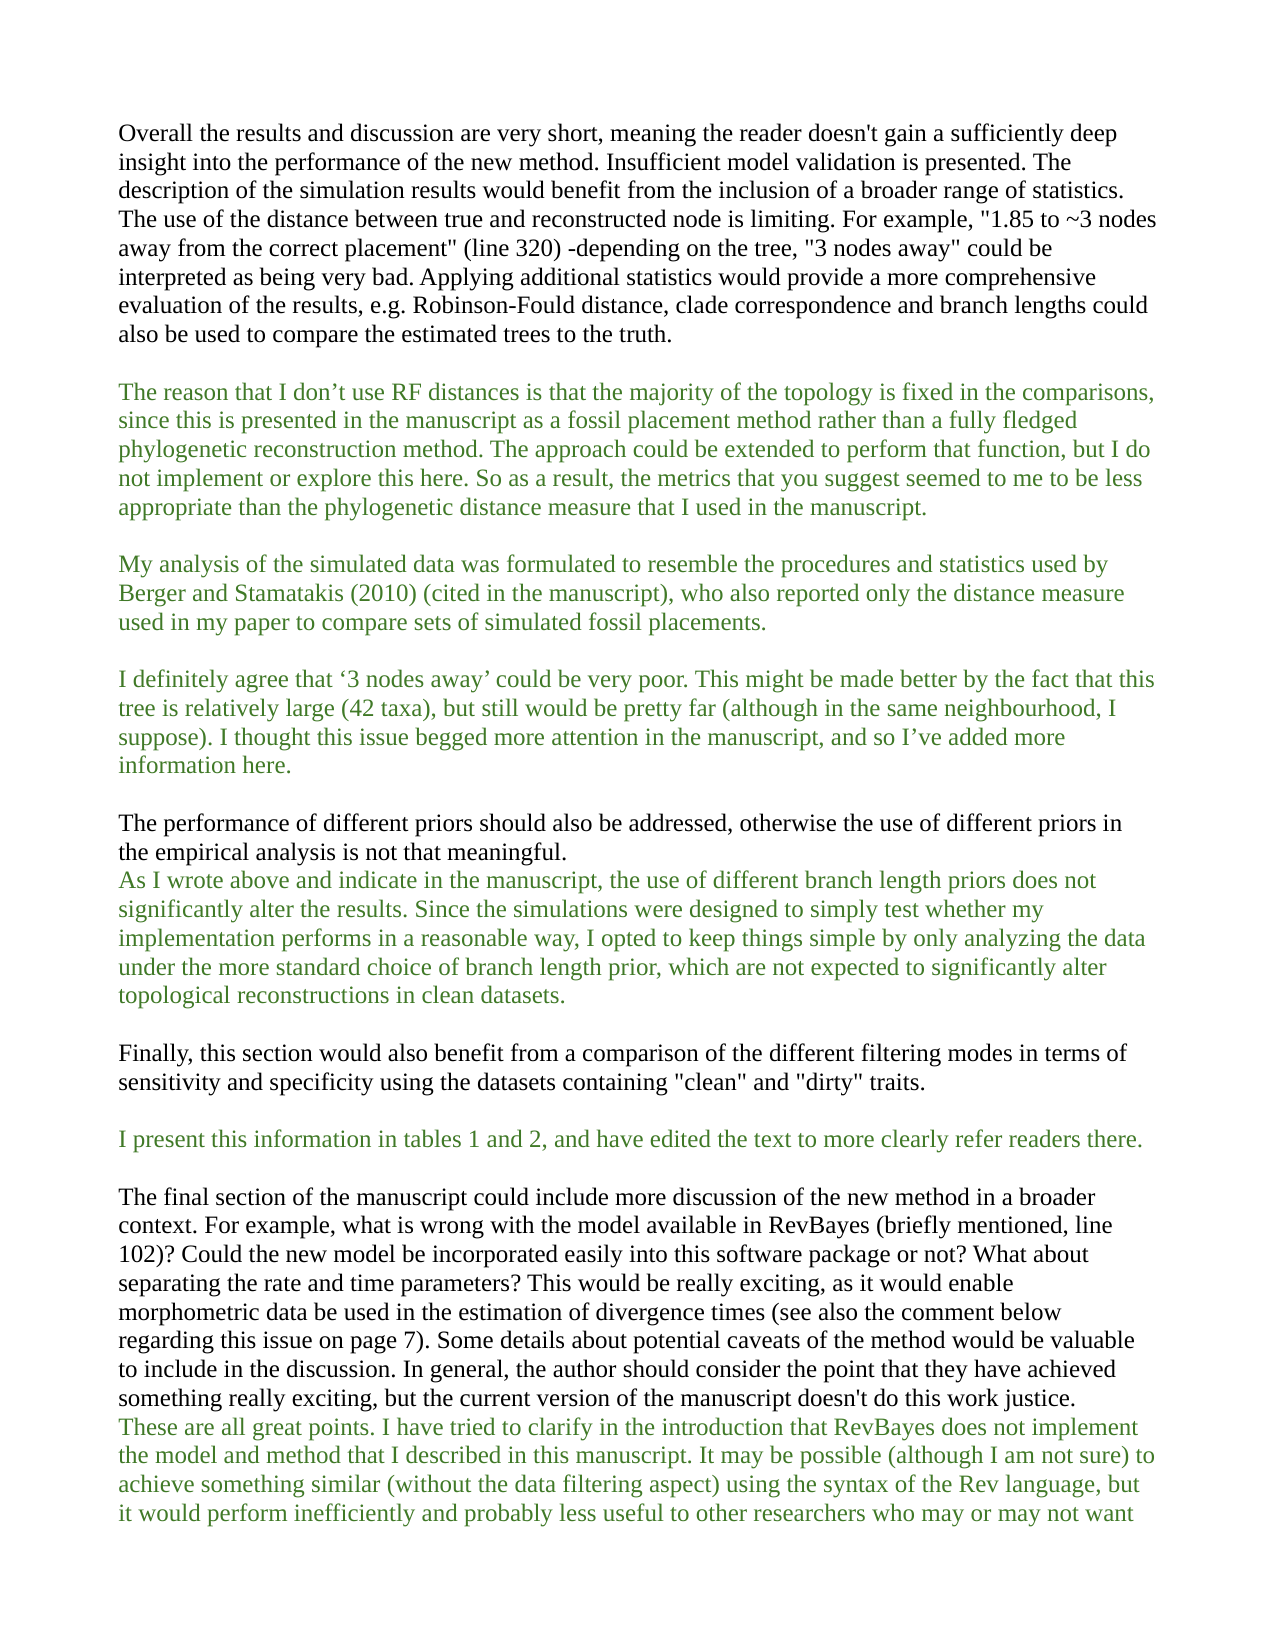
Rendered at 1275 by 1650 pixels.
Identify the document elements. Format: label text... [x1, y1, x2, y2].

text something really exciting, but the current version of the manuscript doesn't do this work justice. [118, 1383, 1157, 1412]
text As I wrote above and indicate in the manuscript, the use of different branch length priors does not significantly alter the results. Since the simulations were designed to simply test whether my implementation performs in a reasonable way, I opted to keep things simple by only analyzing the data under the more standard choice of branch length prior, which are not expected to significantly alter topological reconstructions in clean datasets. [118, 866, 1157, 1009]
text The performance of different priors should also be addressed, otherwise the use of different priors in the empirical analysis is not that meaningful. [118, 808, 1157, 866]
text Finally, this section would also benefit from a comparison of the different filtering modes in terms of sensitivity and specificity using the datasets containing "clean" and "dirty" traits. [118, 1038, 1157, 1096]
text to include in the discussion. In general, the author should consider the point that they have achieved [118, 1354, 1157, 1383]
text I present this information in tables 1 and 2, and have edited the text to more clearly refer readers there. [118, 1124, 1157, 1153]
text Overall the results and discussion are very short, meaning the reader doesn't gain a sufficiently deep [118, 118, 1157, 147]
text 102)? Could the new model be incorporated easily into this software package or not? What about [118, 1239, 1157, 1268]
text These are all great points. I have tried to clarify in the introduction that RevBayes does not implement the model and method that I described in this manuscript. It may be possible (although I am not sure) to achieve something similar (without the data filtering aspect) using the syntax of the Rev language, but it would perform inefficiently and probably less useful to other researchers who may or may not want [118, 1412, 1157, 1527]
text insight into the performance of the new method. Insufficient model validation is presented. The description of the simulation results would benefit from the inclusion of a broader range of statistics. The use of the distance between true and reconstructed node is limiting. For example, "1.85 to ~3 nodes away from the correct placement" (line 320) -depending on the tree, "3 nodes away" could be interpreted as being very bad. Applying additional statistics would provide a more comprehensive evaluation of the results, e.g. Robinson-Fould distance, clade correspondence and branch lengths could also be used to compare the estimated trees to the truth. [118, 147, 1157, 348]
text I definitely agree that ‘3 nodes away’ could be very poor. This might be made better by the fact that this tree is relatively large (42 taxa), but still would be pretty far (although in the same neighbourhood, I suppose). I thought this issue begged more attention in the manuscript, and so I’ve added more information here. [118, 664, 1157, 779]
text morphometric data be used in the estimation of divergence times (see also the comment below [118, 1297, 1157, 1326]
text My analysis of the simulated data was formulated to resemble the procedures and statistics used by Berger and Stamatakis (2010) (cited in the manuscript), who also reported only the distance measure used in my paper to compare sets of simulated fossil placements. [118, 549, 1157, 636]
text context. For example, what is wrong with the model available in RevBayes (briefly mentioned, line [118, 1211, 1157, 1239]
text separating the rate and time parameters? This would be really exciting, as it would enable [118, 1268, 1157, 1297]
text The final section of the manuscript could include more discussion of the new method in a broader [118, 1182, 1157, 1211]
text regarding this issue on page 7). Some details about potential caveats of the method would be valuable [118, 1326, 1157, 1354]
text The reason that I don’t use RF distances is that the majority of the topology is fixed in the comparisons, since this is presented in the manuscript as a fossil placement method rather than a fully fledged phylogenetic reconstruction method. The approach could be extended to perform that function, but I do not implement or explore this here. So as a result, the metrics that you suggest seemed to me to be less appropriate than the phylogenetic distance measure that I used in the manuscript. [118, 377, 1157, 521]
